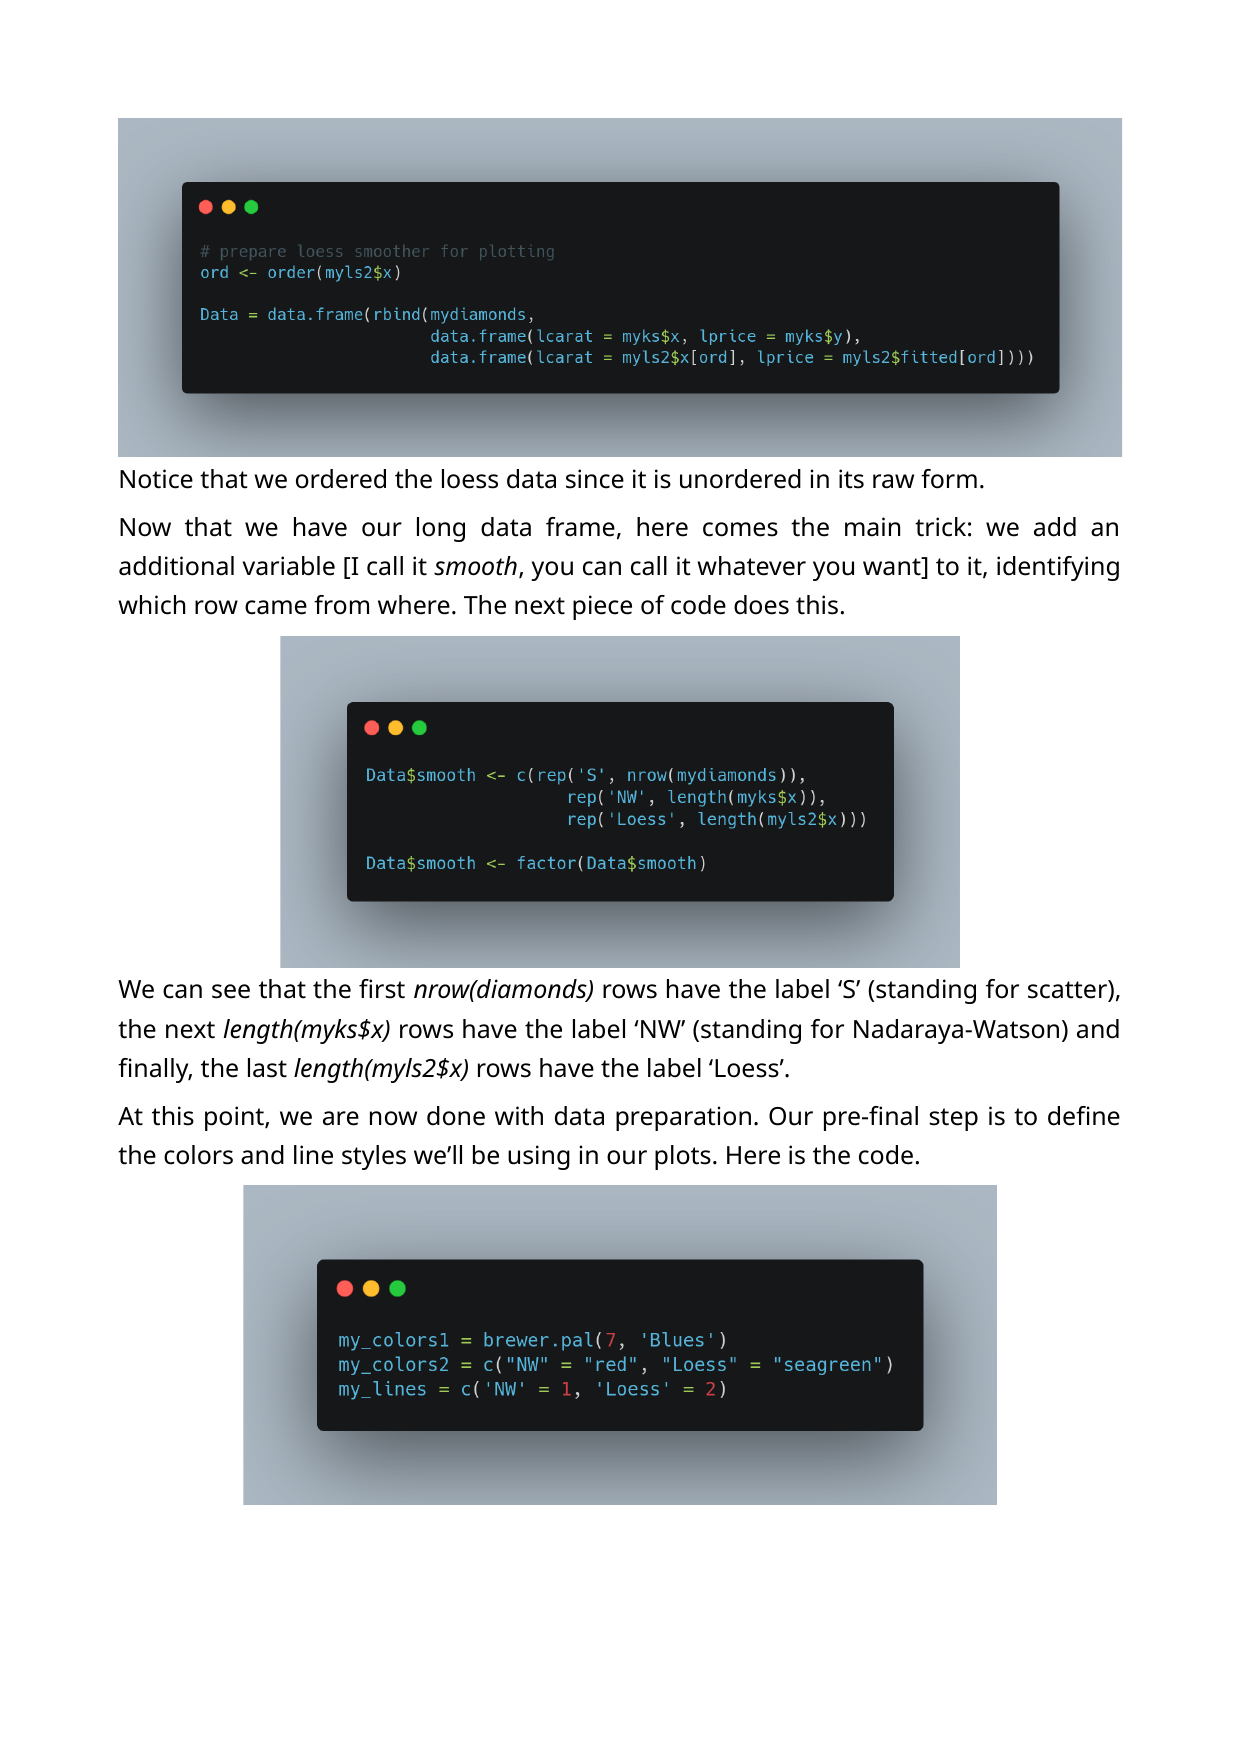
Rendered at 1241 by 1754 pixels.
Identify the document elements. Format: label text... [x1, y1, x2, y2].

picture [243, 1185, 997, 1505]
text At this point, we are now done with data preparation. Our pre-final step is to define the colors and line styles we’ll be using in our plots. Here is the code. [118, 1098, 1122, 1172]
text Notice that we ordered the loess data since it is unordered in its raw form. [118, 457, 1122, 496]
picture [280, 636, 960, 968]
picture [118, 118, 1123, 457]
text Now that we have our long data frame, here comes the main trick: we add an additional variable [I call it smooth, you can call it whatever you want] to it, identifying which row came from where. The next piece of code does this. [118, 510, 1122, 622]
text We can see that the first nrow(diamonds) rows have the label ‘S’ (standing for scatter), the next length(myks$x) rows have the label ‘NW’ (standing for Nadaraya-Watson) and finally, the last length(myls2$x) rows have the label ‘Loess’. [118, 972, 1122, 1084]
